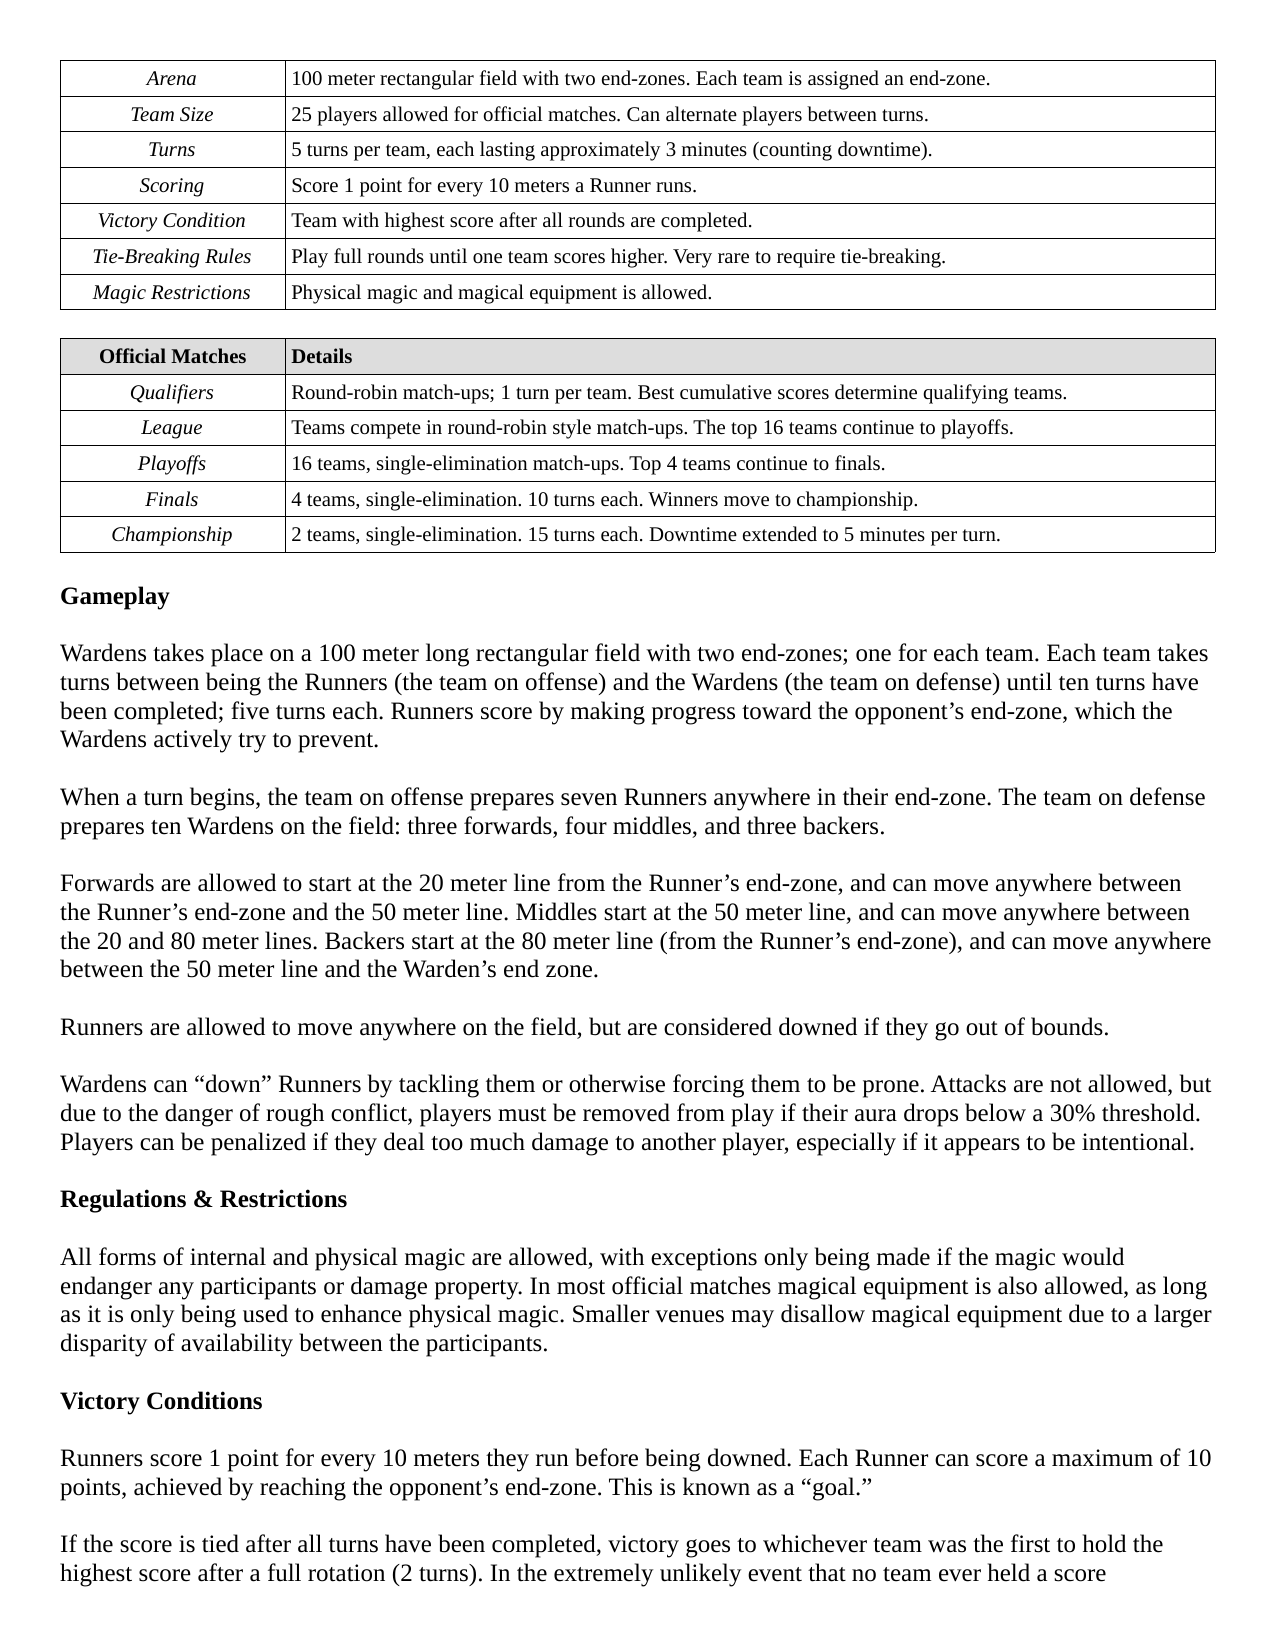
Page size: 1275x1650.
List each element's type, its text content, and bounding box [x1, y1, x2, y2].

table_cell Magic Restrictions [61, 275, 285, 309]
table_cell Round-robin match-ups; 1 turn per team. Best cumulative scores determine qualifying teams. [286, 375, 1215, 409]
subtitle Victory Conditions [60, 1386, 1215, 1414]
table_cell Championship [61, 517, 285, 552]
table_cell 16 teams, single-elimination match-ups. Top 4 teams continue to finals. [286, 446, 1215, 481]
text Forwards are allowed to start at the 20 meter line from the Runner’s end-zone, and can move anywhere between the Runner’s end-zone and the 50 meter line. Middles start at the 50 meter line, and can move anywhere between the 20 and 80 meter lines. Backers start at the 80 meter line (from the Runner’s end-zone), and can move anywhere between the 50 meter line and the Warden’s end zone. [60, 868, 1215, 983]
table_cell 100 meter rectangular field with two end-zones. Each team is assigned an end-zone. [286, 61, 1215, 96]
text When a turn begins, the team on offense prepares seven Runners anywhere in their end-zone. The team on defense prepares ten Wardens on the field: three forwards, four middles, and three backers. [60, 782, 1215, 839]
text All forms of internal and physical magic are allowed, with exceptions only being made if the magic would endanger any participants or damage property. In most official matches magical equipment is also allowed, as long as it is only being used to enhance physical magic. Smaller venues may disallow magical equipment due to a larger disparity of availability between the participants. [60, 1242, 1215, 1357]
table_cell 25 players allowed for official matches. Can alternate players between turns. [286, 97, 1215, 131]
text Wardens can “down” Runners by tackling them or otherwise forcing them to be prone. Attacks are not allowed, but due to the danger of rough conflict, players must be removed from play if their aura drops below a 30% threshold. Players can be penalized if they deal too much damage to another player, especially if it appears to be intentional. [60, 1069, 1215, 1156]
table_cell Victory Condition [61, 204, 285, 238]
text Wardens takes place on a 100 meter long rectangular field with two end-zones; one for each team. Each team takes turns between being the Runners (the team on offense) and the Wardens (the team on defense) until ten turns have been completed; five turns each. Runners score by making progress toward the opponent’s end-zone, which the Wardens actively try to prevent. [60, 638, 1215, 753]
text If the score is tied after all turns have been completed, victory goes to whichever team was the first to hold the highest score after a full rotation (2 turns). In the extremely unlikely event that no team ever held a score [60, 1529, 1215, 1587]
subtitle Regulations & Restrictions [60, 1184, 1215, 1213]
table_cell Physical magic and magical equipment is allowed. [286, 275, 1215, 309]
table_cell Playoffs [61, 446, 285, 481]
table_cell Finals [61, 482, 285, 516]
table_cell Teams compete in round-robin style match-ups. The top 16 teams continue to playoffs. [286, 411, 1215, 445]
table_header Details [286, 339, 1215, 374]
table_cell 4 teams, single-elimination. 10 turns each. Winners move to championship. [286, 482, 1215, 516]
table_header Official Matches [61, 339, 285, 374]
table_cell Scoring [61, 168, 285, 202]
table_cell 2 teams, single-elimination. 15 turns each. Downtime extended to 5 minutes per turn. [286, 517, 1215, 552]
subtitle Gameplay [60, 581, 1215, 609]
text Runners are allowed to move anywhere on the field, but are considered downed if they go out of bounds. [60, 1012, 1215, 1041]
text Runners score 1 point for every 10 meters they run before being downed. Each Runner can score a maximum of 10 points, achieved by reaching the opponent’s end-zone. This is known as a “goal.” [60, 1443, 1215, 1501]
table_cell Qualifiers [61, 375, 285, 409]
table_cell Team with highest score after all rounds are completed. [286, 204, 1215, 238]
table_cell Tie-Breaking Rules [61, 239, 285, 274]
table_cell Arena [61, 61, 285, 96]
table_cell League [61, 411, 285, 445]
table_cell Play full rounds until one team scores higher. Very rare to require tie-breaking. [286, 239, 1215, 274]
table_cell Team Size [61, 97, 285, 131]
table_cell Score 1 point for every 10 meters a Runner runs. [286, 168, 1215, 202]
table_cell 5 turns per team, each lasting approximately 3 minutes (counting downtime). [286, 132, 1215, 167]
table_cell Turns [61, 132, 285, 167]
